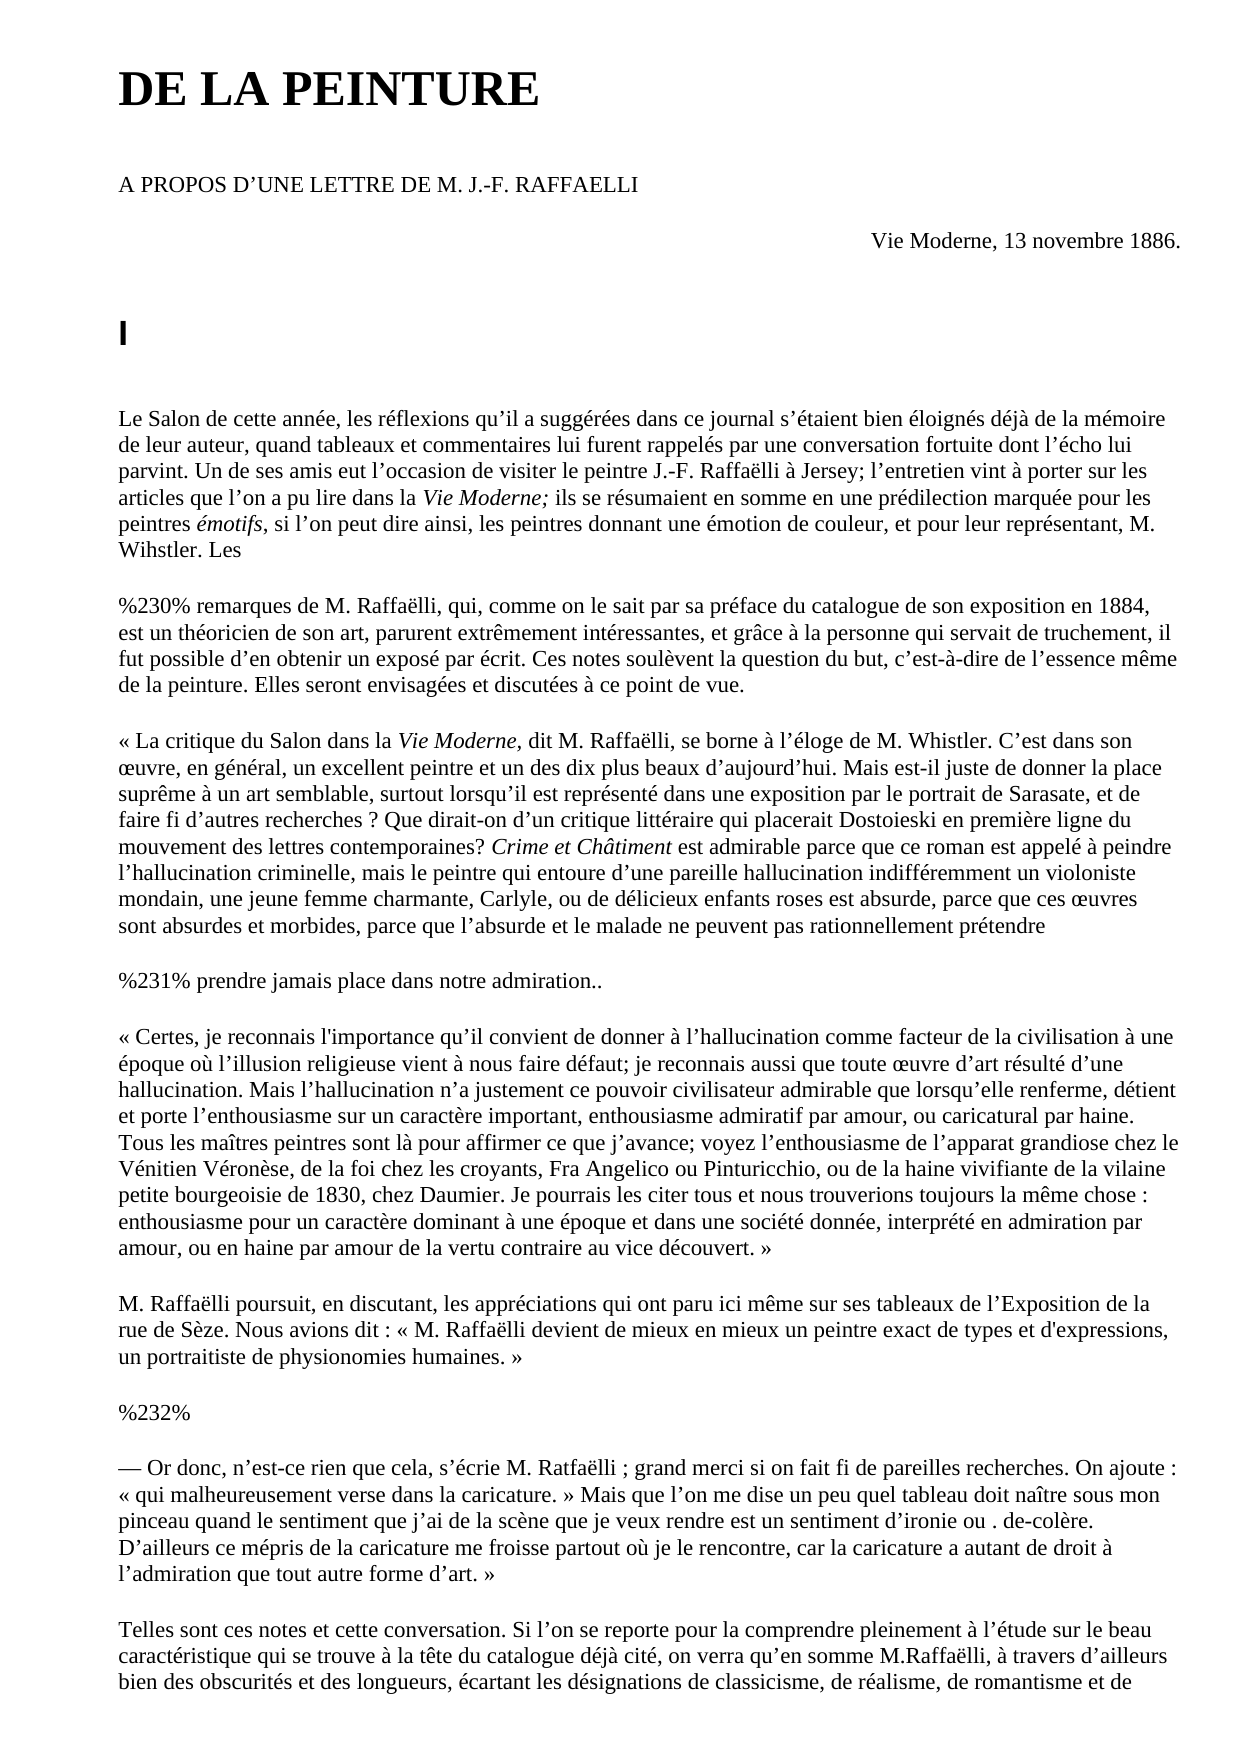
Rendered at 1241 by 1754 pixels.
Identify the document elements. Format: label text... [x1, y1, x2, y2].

text %231% prendre jamais place dans notre admiration.. [118, 968, 1181, 994]
text %232% [118, 1399, 1181, 1425]
text « La critique du Salon dans la Vie Moderne, dit M. Raffaëlli, se borne à l’éloge de M. Whistler. C’est dans son œuvre, en général, un excellent peintre et un des dix plus beaux d’aujourd’hui. Mais est-il juste de donner la place suprême à un art semblable, surtout lorsqu’il est représenté dans une exposition par le portrait de Sarasate, et de faire fi d’autres recherches ? Que dirait-on d’un critique littéraire qui placerait Dostoieski en première ligne du mouvement des lettres contemporaines? Crime et Châtiment est admirable parce que ce roman est appelé à peindre l’hallucination criminelle, mais le peintre qui entoure d’une pareille hallucination indifféremment un violoniste mondain, une jeune femme charmante, Carlyle, ou de délicieux enfants roses est absurde, parce que ces œuvres sont absurdes et morbides, parce que l’absurde et le malade ne peuvent pas rationnellement prétendre [118, 727, 1181, 938]
subtitle DE LA PEINTURE [118, 59, 1181, 117]
text %230% remarques de M. Raffaëlli, qui, comme on le sait par sa préface du catalogue de son exposition en 1884, est un théoricien de son art, parurent extrêmement intéressantes, et grâce à la personne qui servait de truchement, il fut possible d’en obtenir un exposé par écrit. Ces notes soulèvent la question du but, c’est-à-dire de l’essence même de la peinture. Elles seront envisagées et discutées à ce point de vue. [118, 592, 1181, 698]
text — Or donc, n’est-ce rien que cela, s’écrie M. Ratfaëlli ; grand merci si on fait fi de pareilles recherches. On ajoute : « qui malheureusement verse dans la caricature. » Mais que l’on me dise un peu quel tableau doit naître sous mon pinceau quand le sentiment que j’ai de la scène que je veux rendre est un sentiment d’ironie ou . de-colère. D’ailleurs ce mépris de la caricature me froisse partout où je le rencontre, car la caricature a autant de droit à l’admiration que tout autre forme d’art. » [118, 1454, 1181, 1586]
text Telles sont ces notes et cette conversation. Si l’on se reporte pour la comprendre pleinement à l’étude sur le beau caractéristique qui se trouve à la tête du catalogue déjà cité, on verra qu’en somme M.Raffaëlli, à travers d’ailleurs bien des obscurités et des longueurs, écartant les désignations de classicisme, de réalisme, de romantisme et de [118, 1616, 1181, 1695]
text Vie Moderne, 13 novembre 1886. [118, 227, 1181, 253]
subtitle I [118, 312, 1181, 352]
text Le Salon de cette année, les réflexions qu’il a suggérées dans ce journal s’étaient bien éloignés déjà de la mémoire de leur auteur, quand tableaux et commentaires lui furent rappelés par une conversation fortuite dont l’écho lui parvint. Un de ses amis eut l’occasion de visiter le peintre J.-F. Raffaëlli à Jersey; l’entretien vint à porter sur les articles que l’on a pu lire dans la Vie Moderne; ils se résumaient en somme en une prédilection marquée pour les peintres émotifs, si l’on peut dire ainsi, les peintres donnant une émotion de couleur, et pour leur représentant, M. Wihstler. Les [118, 405, 1181, 563]
text M. Raffaëlli poursuit, en discutant, les appréciations qui ont paru ici même sur ses tableaux de l’Exposition de la rue de Sèze. Nous avions dit : « M. Raffaëlli devient de mieux en mieux un peintre exact de types et d'expressions, un portraitiste de physionomies humaines. » [118, 1290, 1181, 1369]
text « Certes, je reconnais l'importance qu’il convient de donner à l’hallucination comme facteur de la civilisation à une époque où l’illusion religieuse vient à nous faire défaut; je reconnais aussi que toute œuvre d’art résulté d’une hallucination. Mais l’hallucination n’a justement ce pouvoir civilisateur admirable que lorsqu’elle renferme, détient et porte l’enthousiasme sur un caractère important, enthousiasme admiratif par amour, ou caricatural par haine. Tous les maîtres peintres sont là pour affirmer ce que j’avance; voyez l’enthousiasme de l’apparat grandiose chez le Vénitien Véronèse, de la foi chez les croyants, Fra Angelico ou Pinturicchio, ou de la haine vivifiante de la vilaine petite bourgeoisie de 1830, chez Daumier. Je pourrais les citer tous et nous trouverions toujours la même chose : enthousiasme pour un caractère dominant à une époque et dans une société donnée, interprété en admiration par amour, ou en haine par amour de la vertu contraire au vice découvert. » [118, 1023, 1181, 1261]
text A PROPOS D’UNE LETTRE DE M. J.-F. RAFFAELLI [118, 171, 1181, 197]
